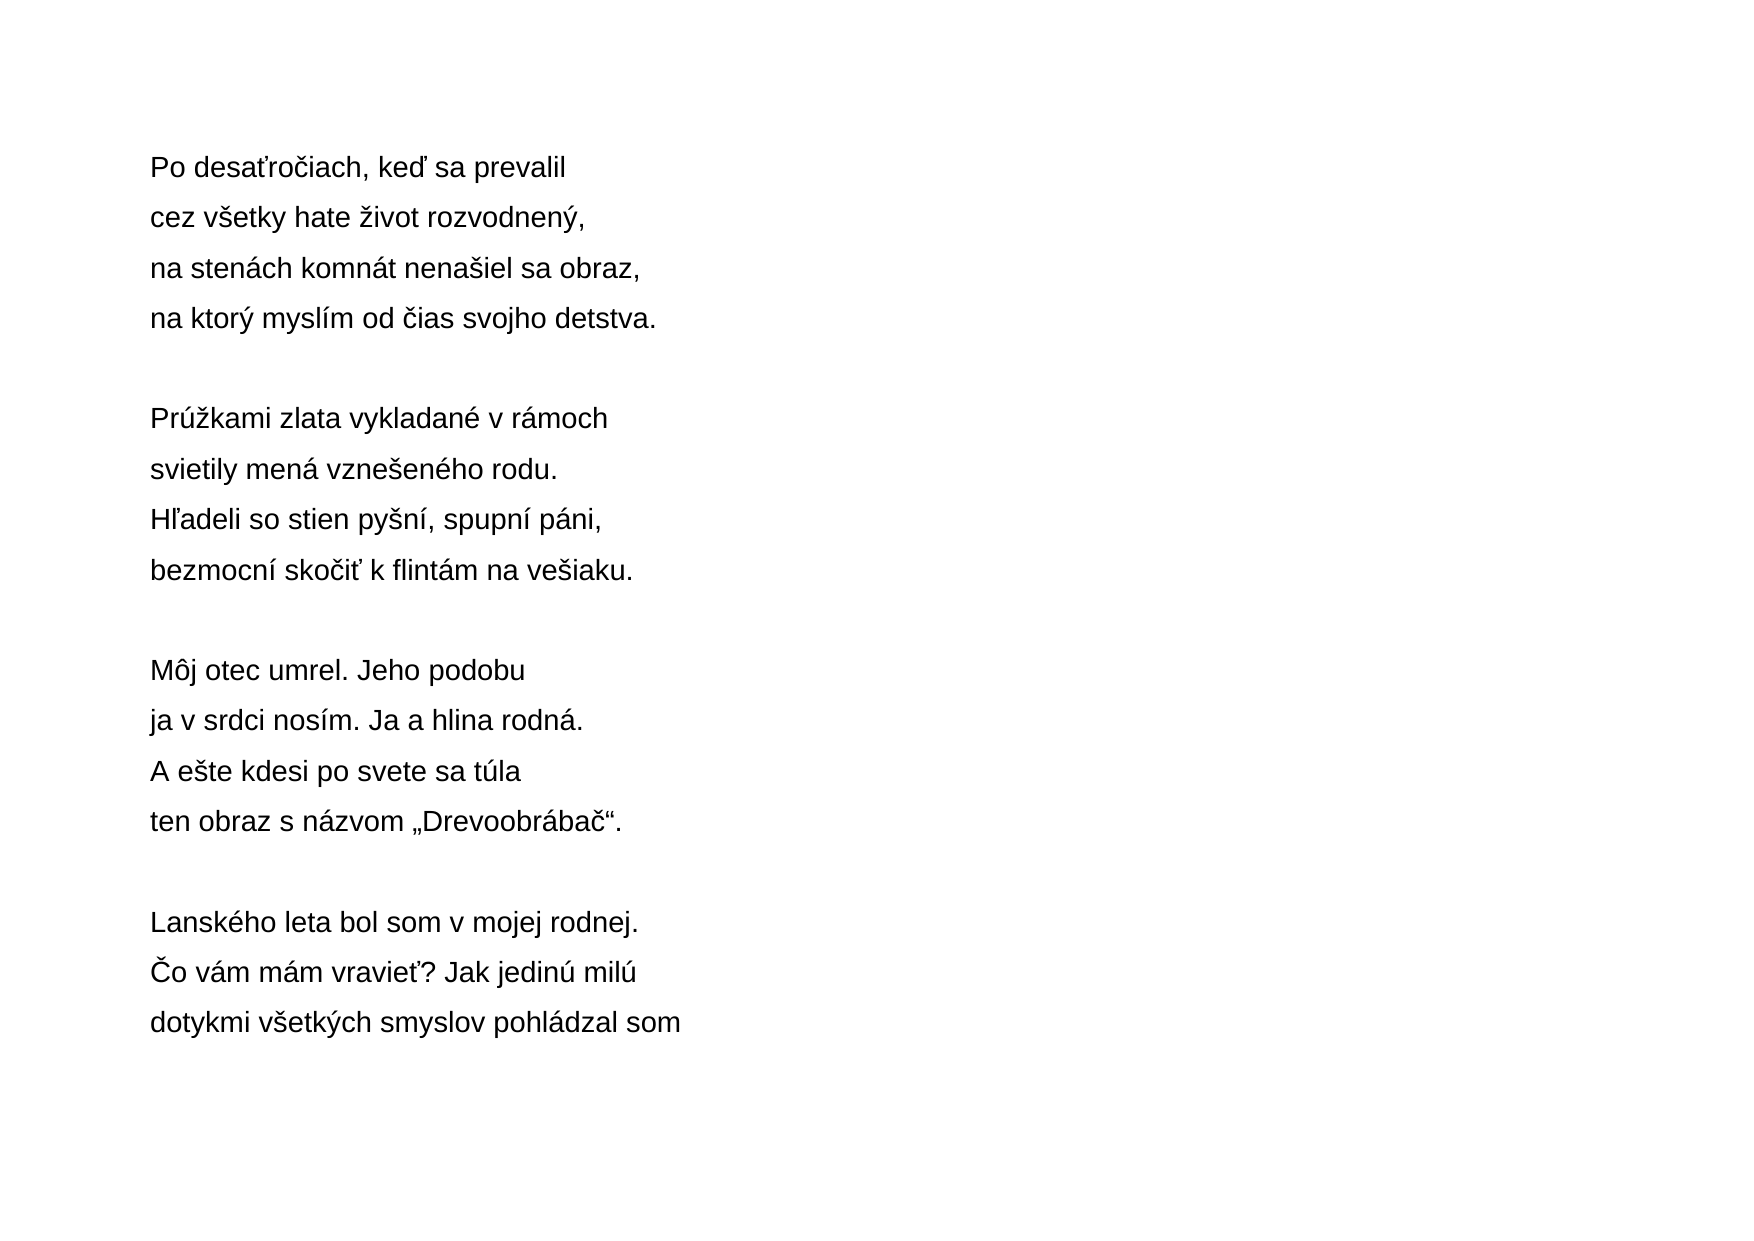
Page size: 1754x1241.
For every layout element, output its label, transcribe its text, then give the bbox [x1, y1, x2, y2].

text A ešte kdesi po svete sa túla [150, 754, 1243, 787]
text svietily mená vznešeného rodu. [150, 452, 1243, 485]
text bezmocní skočiť k flintám na vešiaku. [150, 552, 1243, 586]
text na stenách komnát nenašiel sa obraz, [150, 251, 1243, 284]
text dotykmi všetkých smyslov pohládzal som [150, 1005, 1243, 1039]
text Po desaťročiach, keď sa prevalil [150, 150, 1243, 183]
text na ktorý myslím od čias svojho detstva. [150, 301, 1243, 334]
text Prúžkami zlata vykladané v rámoch [150, 402, 1243, 435]
text ja v srdci nosím. Ja a hlina rodná. [150, 703, 1243, 737]
text ten obraz s názvom „Drevoobrábač“. [150, 804, 1243, 838]
text Hľadeli so stien pyšní, spupní páni, [150, 502, 1243, 536]
text Môj otec umrel. Jeho podobu [150, 653, 1243, 687]
text Čo vám mám vravieť? Jak jedinú milú [150, 955, 1243, 988]
text Lanského leta bol som v mojej rodnej. [150, 905, 1243, 938]
text cez všetky hate život rozvodnený, [150, 200, 1243, 234]
